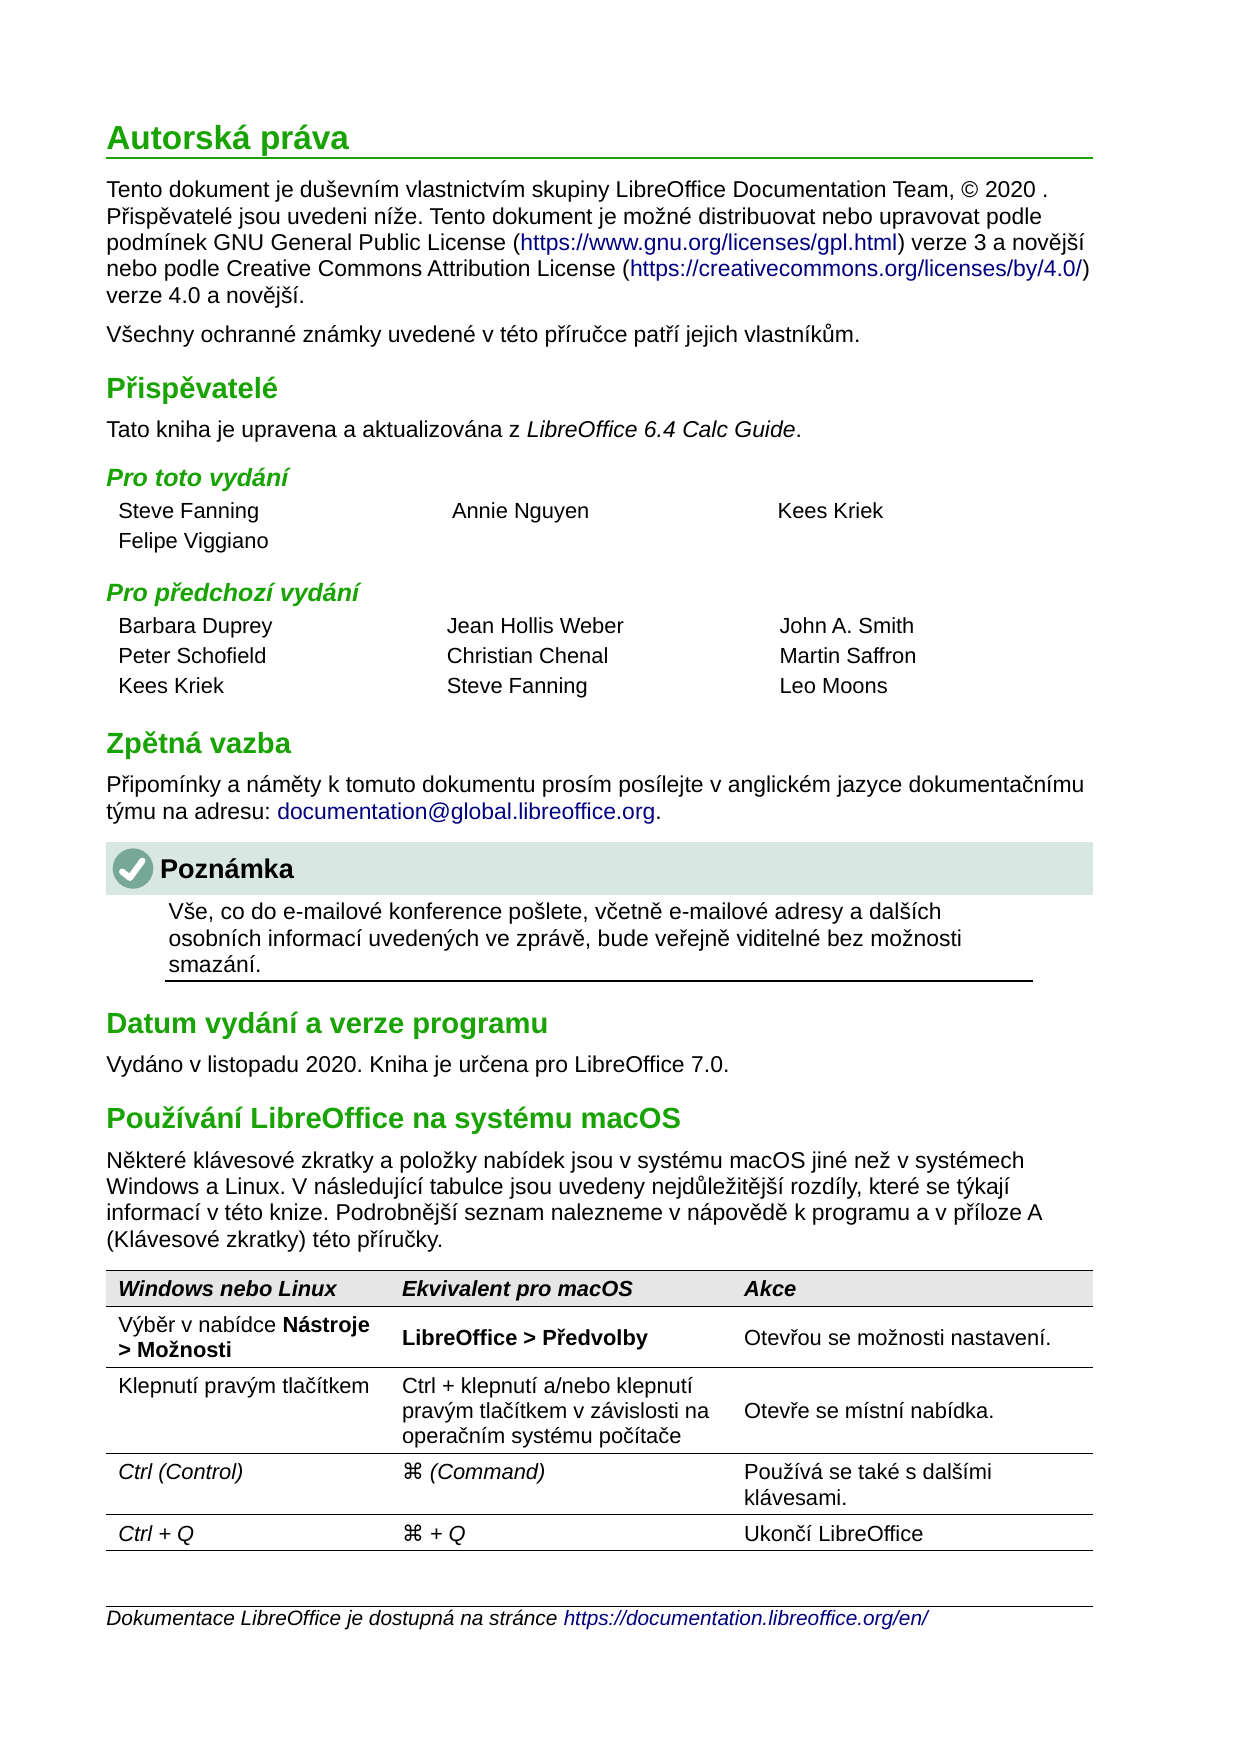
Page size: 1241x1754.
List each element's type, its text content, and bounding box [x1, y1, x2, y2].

text Vše, co do e-mailové konference pošlete, včetně e-mailové adresy a dalších osobních informací uvedených ve zprávě, bude veřejně viditelné bez možnosti smazání. [165, 895, 1033, 980]
table_cell Výběr v nabídce Nástroje > Možnosti [106, 1307, 390, 1367]
table_cell [766, 528, 1093, 557]
table_cell [440, 528, 766, 557]
table_header Steve Fanning [106, 498, 440, 527]
subtitle Pro toto vydání [106, 463, 1093, 492]
table_header Barbara Duprey [106, 613, 435, 643]
text Všechny ochranné známky uvedené v této příručce patří jejich vlastníkům. [106, 321, 1093, 347]
subtitle Autorská práva [106, 118, 1093, 157]
text Některé klávesové zkratky a položky nabídek jsou v systému macOS jiné než v systémech Windows a Linux. V následující tabulce jsou uvedeny nejdůležitější rozdíly, které se týkají informací v této knize. Podrobnější seznam nalezneme v nápovědě k programu a v příloze A (Klávesové zkratky) této příručky. [106, 1147, 1093, 1252]
subtitle Poznámka [106, 842, 1093, 895]
subtitle Datum vydání a verze programu [106, 1006, 1093, 1039]
table_header Jean Hollis Weber [435, 613, 767, 643]
table_cell Kees Kriek [106, 673, 435, 702]
table_cell Klepnutí pravým tlačítkem [106, 1368, 390, 1453]
table_header Akce [732, 1271, 1093, 1306]
table_cell Otevřou se možnosti nastavení. [732, 1307, 1093, 1367]
table_header John A. Smith [768, 613, 1093, 643]
table_cell Ctrl + klepnutí a/nebo klepnutí pravým tlačítkem v závislosti na operačním systému počítače [390, 1368, 732, 1453]
subtitle Pro předchozí vydání [106, 578, 1093, 607]
table_cell ⌘ (Command) [390, 1454, 732, 1514]
table_cell Peter Schofield [106, 643, 435, 672]
text Vydáno v listopadu 2020. Kniha je určena pro LibreOffice 7.0. [106, 1051, 1093, 1078]
table_cell Steve Fanning [435, 673, 767, 702]
text Připomínky a náměty k tomuto dokumentu prosím posílejte v anglickém jazyce dokumentačnímu týmu na adresu: documentation@global.libreoffice.org. [106, 771, 1093, 824]
table_cell Otevře se místní nabídka. [732, 1368, 1093, 1453]
table_cell Používá se také s dalšími klávesami. [732, 1454, 1093, 1514]
table_header Annie Nguyen [440, 498, 766, 527]
table_cell LibreOffice > Předvolby [390, 1307, 732, 1367]
text Tato kniha je upravena a aktualizována z LibreOffice 6.4 Calc Guide. [106, 416, 1093, 442]
table_header Kees Kriek [766, 498, 1093, 527]
table_header Windows nebo Linux [106, 1271, 390, 1306]
table_cell Christian Chenal [435, 643, 767, 672]
table_cell Felipe Viggiano [106, 528, 440, 557]
subtitle Zpětná vazba [106, 726, 1093, 759]
table_cell Martin Saffron [768, 643, 1093, 672]
table_cell Ukončí LibreOffice [732, 1515, 1093, 1550]
table_cell Ctrl (Control) [106, 1454, 390, 1514]
subtitle Přispěvatelé [106, 371, 1093, 404]
table_cell Ctrl + Q [106, 1515, 390, 1550]
table_cell Leo Moons [768, 673, 1093, 702]
table_cell ⌘ + Q [390, 1515, 732, 1550]
subtitle Používání LibreOffice na systému macOS [106, 1101, 1093, 1135]
text Tento dokument je duševním vlastnictvím skupiny LibreOffice Documentation Team, © 2020 . Přispěvatelé jsou uvedeni níže. Tento dokument je možné distribuovat nebo upravovat podle podmínek GNU General Public License (https://www.gnu.org/licenses/gpl.html) verze 3 a novější nebo podle Creative Commons Attribution License (https://creativecommons.org/licenses/by/4.0/) verze 4.0 a novější. [106, 176, 1093, 308]
table_header Ekvivalent pro macOS [390, 1271, 732, 1306]
